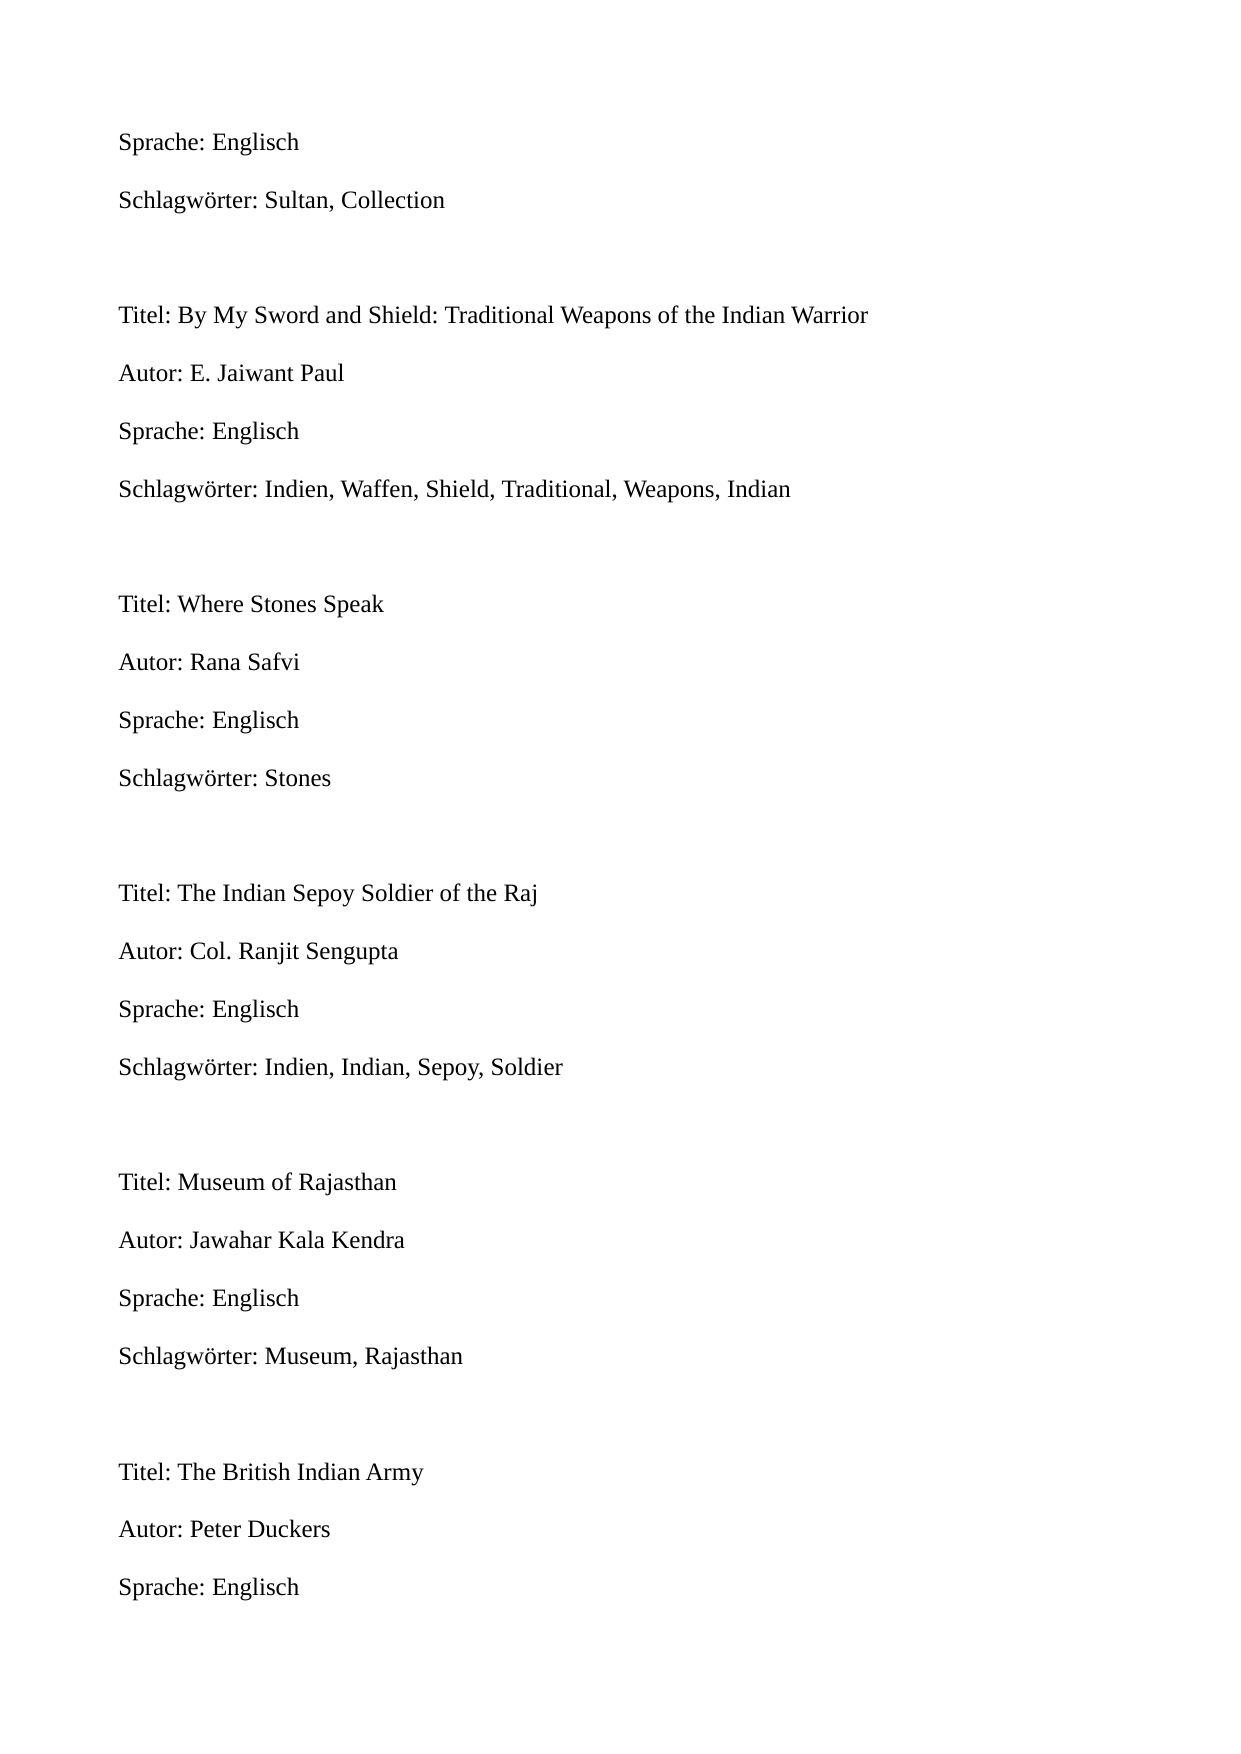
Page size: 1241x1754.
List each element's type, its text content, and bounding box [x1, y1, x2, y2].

text Schlagwörter: Museum, Rajasthan [118, 1332, 1122, 1370]
text Sprache: Englisch [118, 1274, 1122, 1312]
text Sprache: Englisch [118, 985, 1122, 1023]
text Autor: Jawahar Kala Kendra [118, 1217, 1122, 1254]
text Schlagwörter: Indien, Indian, Sepoy, Soldier [118, 1043, 1122, 1081]
text Titel: Where Stones Speak [118, 581, 1122, 618]
text Autor: Rana Safvi [118, 638, 1122, 676]
text Autor: Peter Duckers [118, 1506, 1122, 1543]
text Titel: Museum of Rajasthan [118, 1159, 1122, 1196]
text Schlagwörter: Stones [118, 754, 1122, 792]
text Titel: The Indian Sepoy Soldier of the Raj [118, 870, 1122, 907]
text Schlagwörter: Sultan, Collection [118, 176, 1122, 213]
text Sprache: Englisch [118, 1563, 1122, 1601]
text Titel: The British Indian Army [118, 1448, 1122, 1485]
text Sprache: Englisch [118, 118, 1122, 156]
text Titel: By My Sword and Shield: Traditional Weapons of the Indian Warrior [118, 292, 1122, 329]
text Sprache: Englisch [118, 696, 1122, 734]
text Autor: E. Jaiwant Paul [118, 349, 1122, 387]
text Sprache: Englisch [118, 407, 1122, 445]
text Autor: Col. Ranjit Sengupta [118, 927, 1122, 965]
text Schlagwörter: Indien, Waffen, Shield, Traditional, Weapons, Indian [118, 465, 1122, 502]
